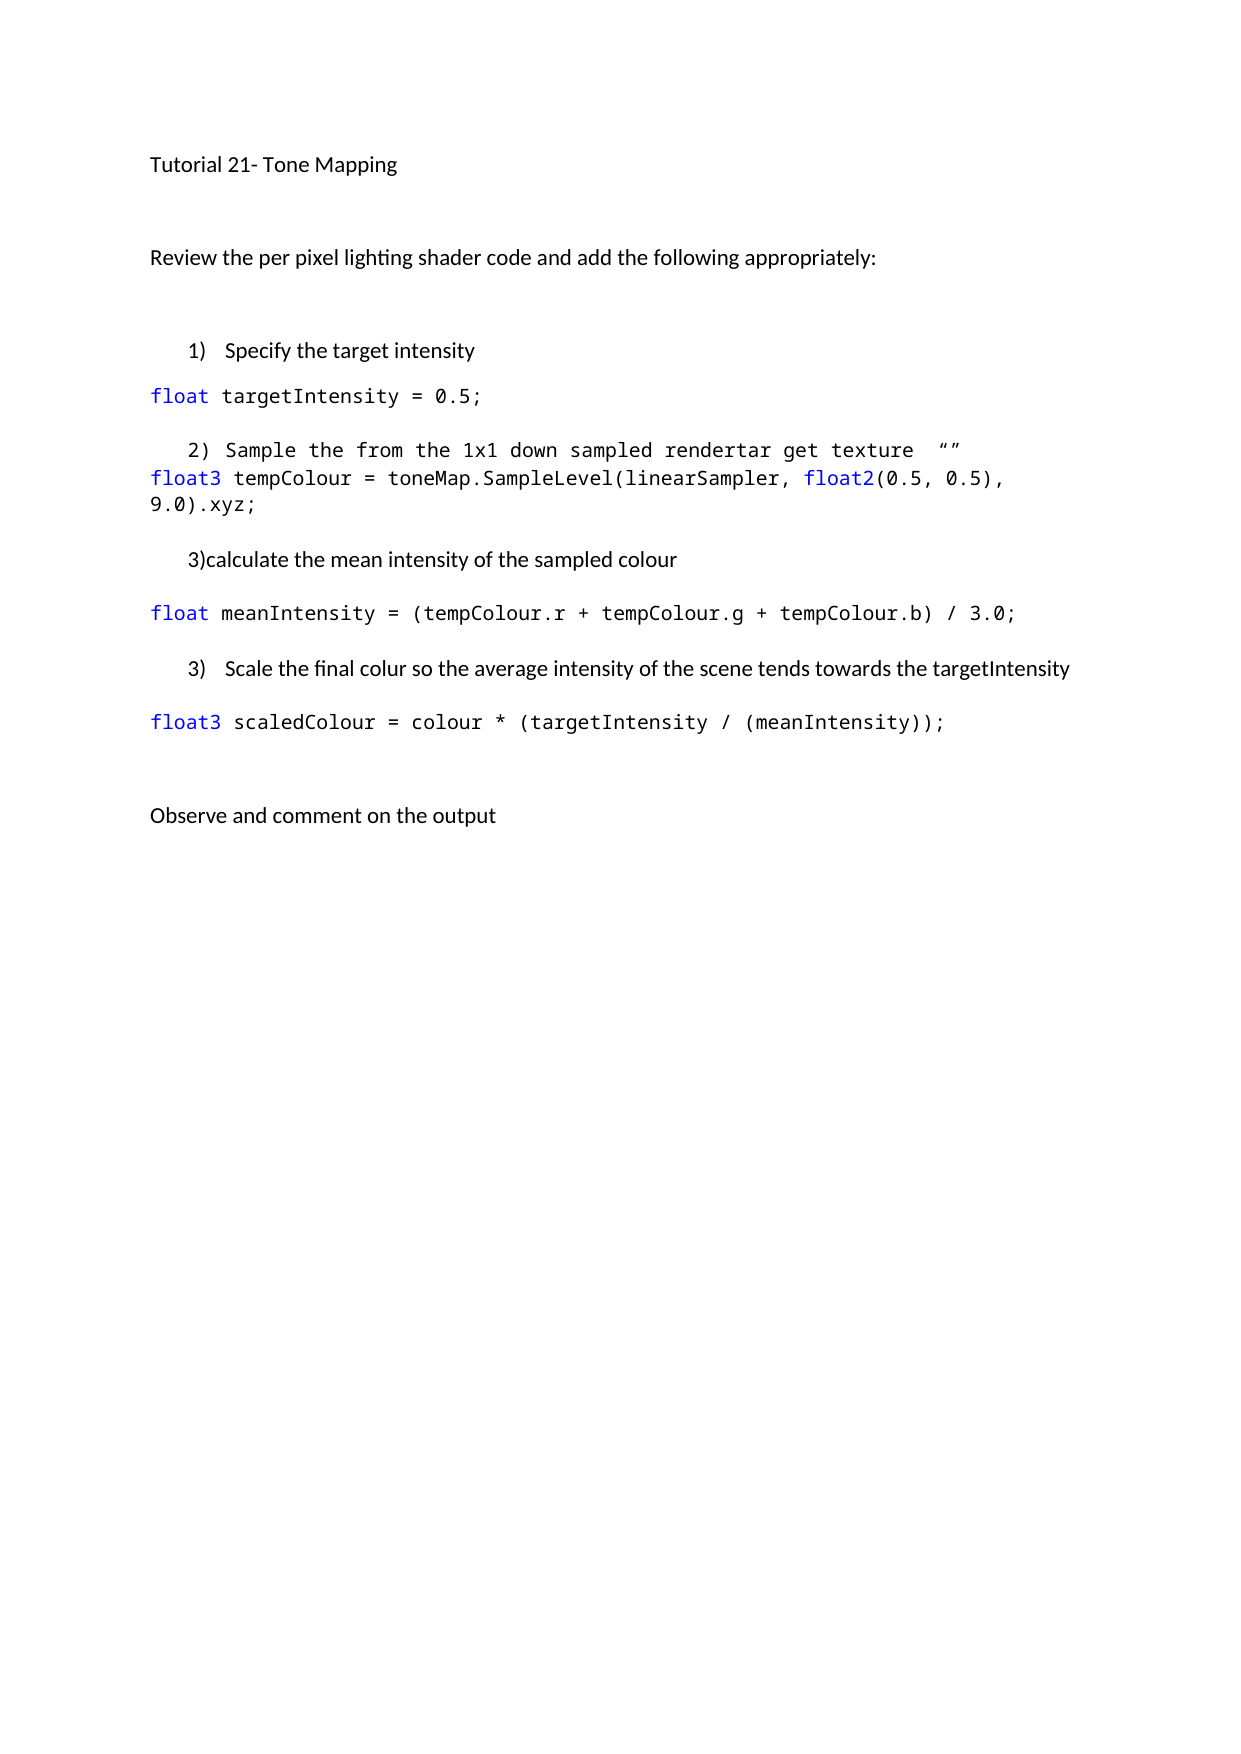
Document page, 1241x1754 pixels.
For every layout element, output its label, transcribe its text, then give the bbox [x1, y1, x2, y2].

text 3)calculate the mean intensity of the sampled colour [187, 545, 1090, 573]
list Specify the target intensity [187, 336, 1090, 364]
text float3 tempColour = toneMap.SampleLevel(linearSampler, float2(0.5, 0.5), 9.0).xyz; [150, 464, 1090, 518]
text float targetIntensity = 0.5; [150, 383, 1090, 410]
list Sample the from the 1x1 down sampled rendertar get texture “” [187, 437, 1090, 464]
text Tutorial 21- Tone Mapping [150, 150, 1090, 178]
text float3 scaledColour = colour * (targetIntensity / (meanIntensity)); [150, 709, 1090, 736]
text Observe and comment on the output [150, 801, 1090, 829]
text float meanIntensity = (tempColour.r + tempColour.g + tempColour.b) / 3.0; [150, 600, 1090, 627]
list Scale the final colur so the average intensity of the scene tends towards the targetIntensity [187, 654, 1090, 682]
text Review the per pixel lighting shader code and add the following appropriately: [150, 243, 1090, 271]
